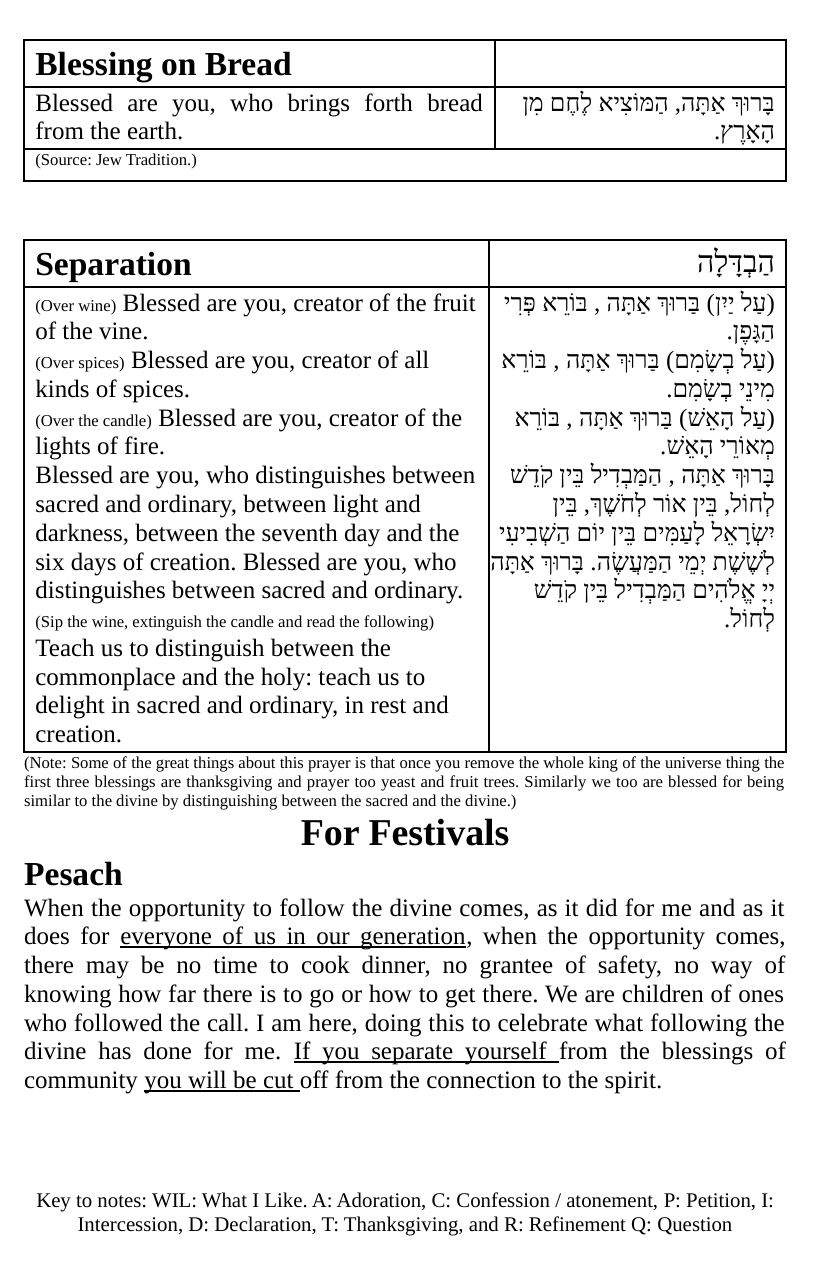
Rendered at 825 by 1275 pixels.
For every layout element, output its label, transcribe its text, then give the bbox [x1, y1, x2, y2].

table_header Separation [25, 241, 488, 286]
table_cell (Source: Jew Tradition.) [25, 150, 785, 180]
table_cell בָּרוּךְ אַתָּה, הַמּוֹצִיא לֶחֶם מִן הָאָרֶץ. [496, 88, 785, 148]
table_cell (עַל יַיִן) בַּרוּךְ אַתָּה , בּוֹרֵא פְּרִי הַגָּפֶן. (עַל בְשָׂמִם) בַּרוּךְ אַתָּה , בּוֹרֵא מִינֵי בְשָׂמִם. (עַל הָאֵשׁ) בַּרוּךְ אַתָּה , בּוֹרֵא מְאוֹרֵי הָאֵשׁ. בָּרוּךְ אַתָּה , הַמַּבְדִיל בֵּין קֹדֵשׁ לְחוֹל, בֵּין אוֹר לְחֹשֶׁךְ, בֵּין יִשְׂרָאֵל לָעַמִּים בֵּין יוֹם הַשְׁבִיעִי לְשֶׁשֶׁת יְמֵי הַמַּעֲשֶׂה. בָּרוּךְ אַתָּה יְיָ אֱלֹהִים הַמַּבְדִיל בֵּין קֹדֵשׁ לְחוֹל. [490, 288, 785, 751]
table_cell Blessed are you, who brings forth bread from the earth. [25, 88, 494, 148]
table_cell (Over wine) Blessed are you, creator of the fruit of the vine. (Over spices) Blessed are you, creator of all kinds of spices. (Over the candle) Blessed are you, creator of the lights of fire. Blessed are you, who distinguishes between sacred and ordinary, between light and darkness, between the seventh day and the six days of creation. Blessed are you, who distinguishes between sacred and ordinary. (Sip the wine, extinguish the candle and read the following) Teach us to distinguish between the commonplace and the holy: teach us to delight in sacred and ordinary, in rest and creation. [25, 288, 488, 751]
subtitle Pesach [24, 854, 786, 893]
text When the opportunity to follow the divine comes, as it did for me and as it does for everyone of us in our generation, when the opportunity comes, there may be no time to cook dinner, no grantee of safety, no way of knowing how far there is to go or how to get there. We are children of ones who followed the call. I am here, doing this to celebrate what following the divine has done for me. If you separate yourself from the blessings of community you will be cut off from the connection to the spirit. [24, 893, 786, 1094]
table_header [496, 41, 785, 86]
subtitle For Festivals [24, 810, 786, 854]
table_header Blessing on Bread [25, 41, 494, 86]
table_header הַבְדָּלָה [490, 241, 785, 286]
text (Note: Some of the great things about this prayer is that once you remove the whole king of the universe thing the first three blessings are thanksgiving and prayer too yeast and fruit trees. Similarly we too are blessed for being similar to the divine by distinguishing between the sacred and the divine.) [24, 753, 786, 810]
